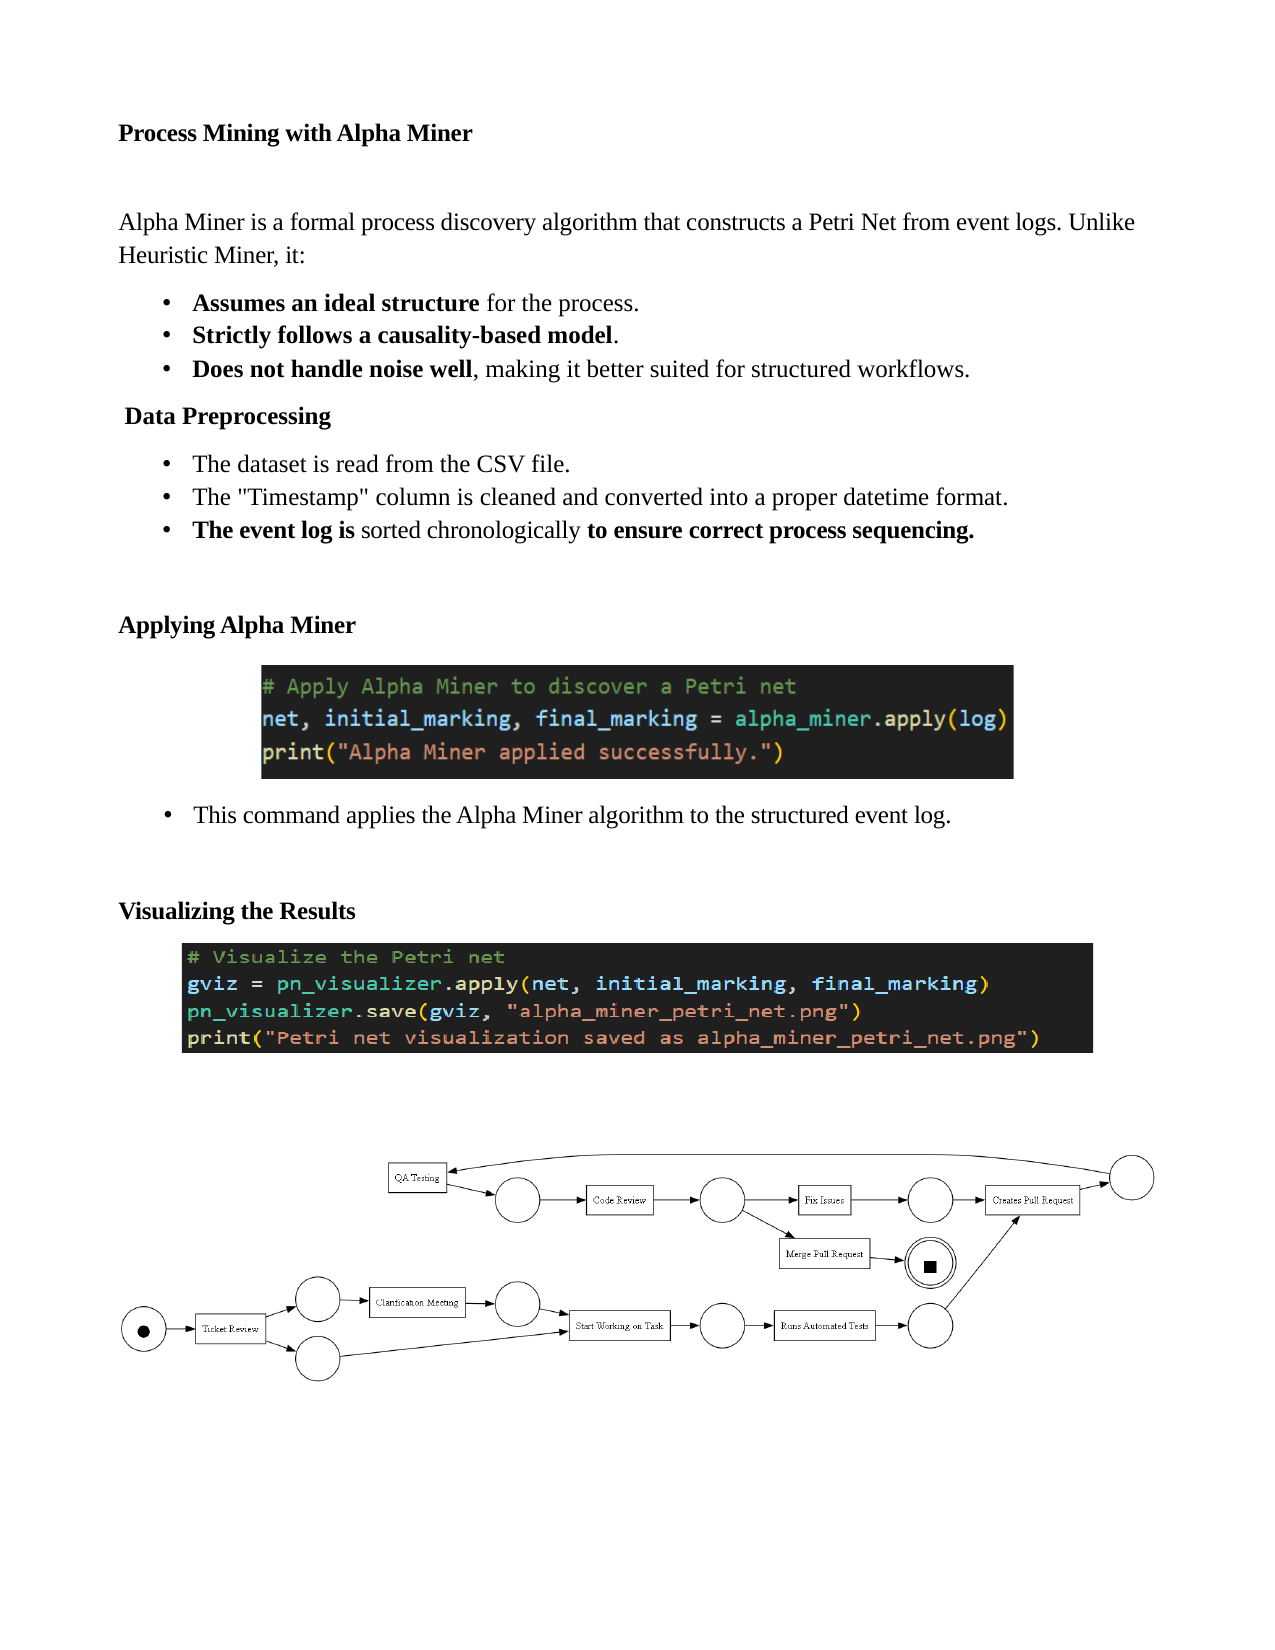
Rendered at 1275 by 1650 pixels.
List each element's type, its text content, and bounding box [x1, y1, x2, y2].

picture [118, 1151, 1157, 1384]
subtitle Process Mining with Alpha Miner [118, 118, 1157, 147]
text Data Preprocessing [118, 401, 1157, 430]
picture [181, 943, 1094, 1053]
text Visualizing the Results [118, 896, 1157, 924]
picture [261, 665, 1014, 779]
list The event log is sorted chronologically to ensure correct process sequencing. [162, 515, 1157, 544]
list The dataset is read from the CSV file. [162, 449, 1157, 478]
list Does not handle noise well, making it better suited for structured workflows. [162, 354, 1157, 382]
text Alpha Miner is a formal process discovery algorithm that constructs a Petri Net from event logs. Unlike Heuristic Miner, it: [118, 207, 1157, 269]
list The "Timestamp" column is cleaned and converted into a proper datetime format. [162, 482, 1157, 511]
list Strictly follows a causality-based model. [162, 321, 1157, 349]
list Assumes an ideal structure for the process. [162, 288, 1157, 316]
text Applying Alpha Miner [118, 610, 1157, 639]
list This command applies the Alpha Miner algorithm to the structured event log. [164, 801, 1157, 829]
